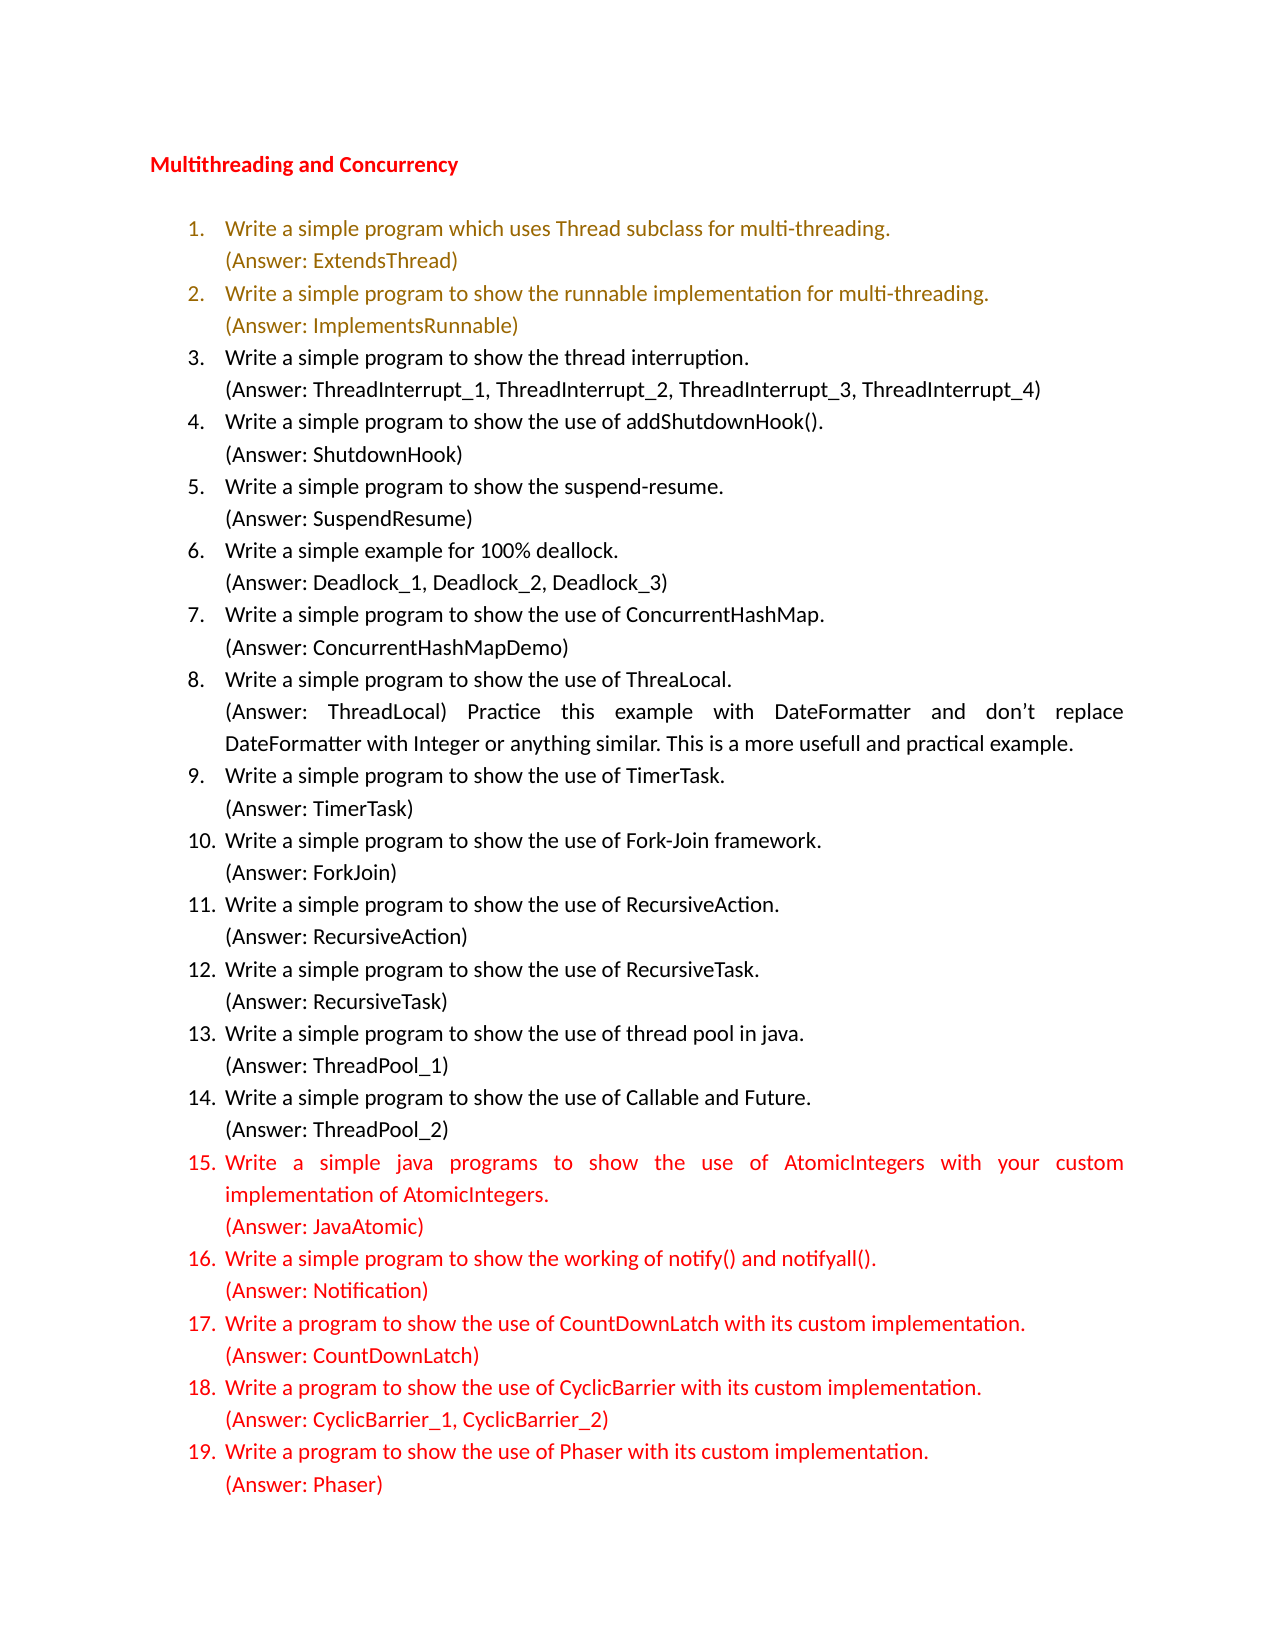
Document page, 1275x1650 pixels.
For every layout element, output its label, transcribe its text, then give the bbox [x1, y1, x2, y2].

list Write a simple program to show the use of addShutdownHook(). [187, 407, 1125, 436]
list Write a simple program to show the thread interruption. [187, 343, 1125, 371]
list (Answer: ThreadPool_2) [187, 1116, 1125, 1144]
list Write a simple program to show the use of Fork-Join framework. [187, 826, 1125, 854]
list Write a simple program to show the use of thread pool in java. [187, 1019, 1125, 1047]
list Write a simple program which uses Thread subclass for multi-threading. [187, 214, 1125, 242]
list (Answer: CyclicBarrier_1, CyclicBarrier_2) [187, 1405, 1125, 1433]
list (Answer: ImplementsRunnable) [187, 311, 1125, 339]
list Write a simple program to show the use of ThreaLocal. [187, 665, 1125, 693]
list Write a simple program to show the use of RecursiveTask. [187, 955, 1125, 983]
list Write a simple program to show the use of Callable and Future. [187, 1083, 1125, 1111]
list (Answer: ConcurrentHashMapDemo) [187, 633, 1125, 661]
list Write a simple java programs to show the use of AtomicIntegers with your custom implementation of AtomicIntegers. [187, 1148, 1125, 1208]
list (Answer: ThreadLocal) Practice this example with DateFormatter and don’t replace DateFormatter with Integer or anything similar. This is a more usefull and practical example. [187, 697, 1125, 757]
list Multithreading and Concurrency [150, 150, 1125, 178]
list Write a simple program to show the suspend-resume. [187, 472, 1125, 500]
list (Answer: Deadlock_1, Deadlock_2, Deadlock_3) [187, 568, 1125, 596]
list (Answer: CountDownLatch) [187, 1341, 1125, 1369]
list Write a simple program to show the runnable implementation for multi-threading. [187, 279, 1125, 307]
list (Answer: SuspendResume) [187, 504, 1125, 532]
list (Answer: ForkJoin) [187, 858, 1125, 886]
list Write a simple program to show the working of notify() and notifyall(). [187, 1244, 1125, 1272]
list (Answer: TimerTask) [187, 794, 1125, 822]
list (Answer: Phaser) [187, 1470, 1125, 1498]
list Write a program to show the use of CountDownLatch with its custom implementation. [187, 1309, 1125, 1337]
list Write a simple program to show the use of TimerTask. [187, 762, 1125, 789]
list Write a simple example for 100% deallock. [187, 536, 1125, 564]
list (Answer: ExtendsThread) [187, 247, 1125, 274]
list Write a program to show the use of Phaser with its custom implementation. [187, 1437, 1125, 1466]
list Write a program to show the use of CyclicBarrier with its custom implementation. [187, 1373, 1125, 1401]
list (Answer: ShutdownHook) [187, 440, 1125, 468]
list Write a simple program to show the use of ConcurrentHashMap. [187, 601, 1125, 629]
list (Answer: JavaAtomic) [187, 1212, 1125, 1240]
list Write a simple program to show the use of RecursiveAction. [187, 890, 1125, 918]
list (Answer: Notification) [187, 1277, 1125, 1304]
list (Answer: RecursiveTask) [187, 987, 1125, 1015]
list (Answer: ThreadPool_1) [187, 1051, 1125, 1079]
list (Answer: ThreadInterrupt_1, ThreadInterrupt_2, ThreadInterrupt_3, ThreadInterrupt_4) [187, 375, 1125, 403]
list (Answer: RecursiveAction) [187, 922, 1125, 951]
